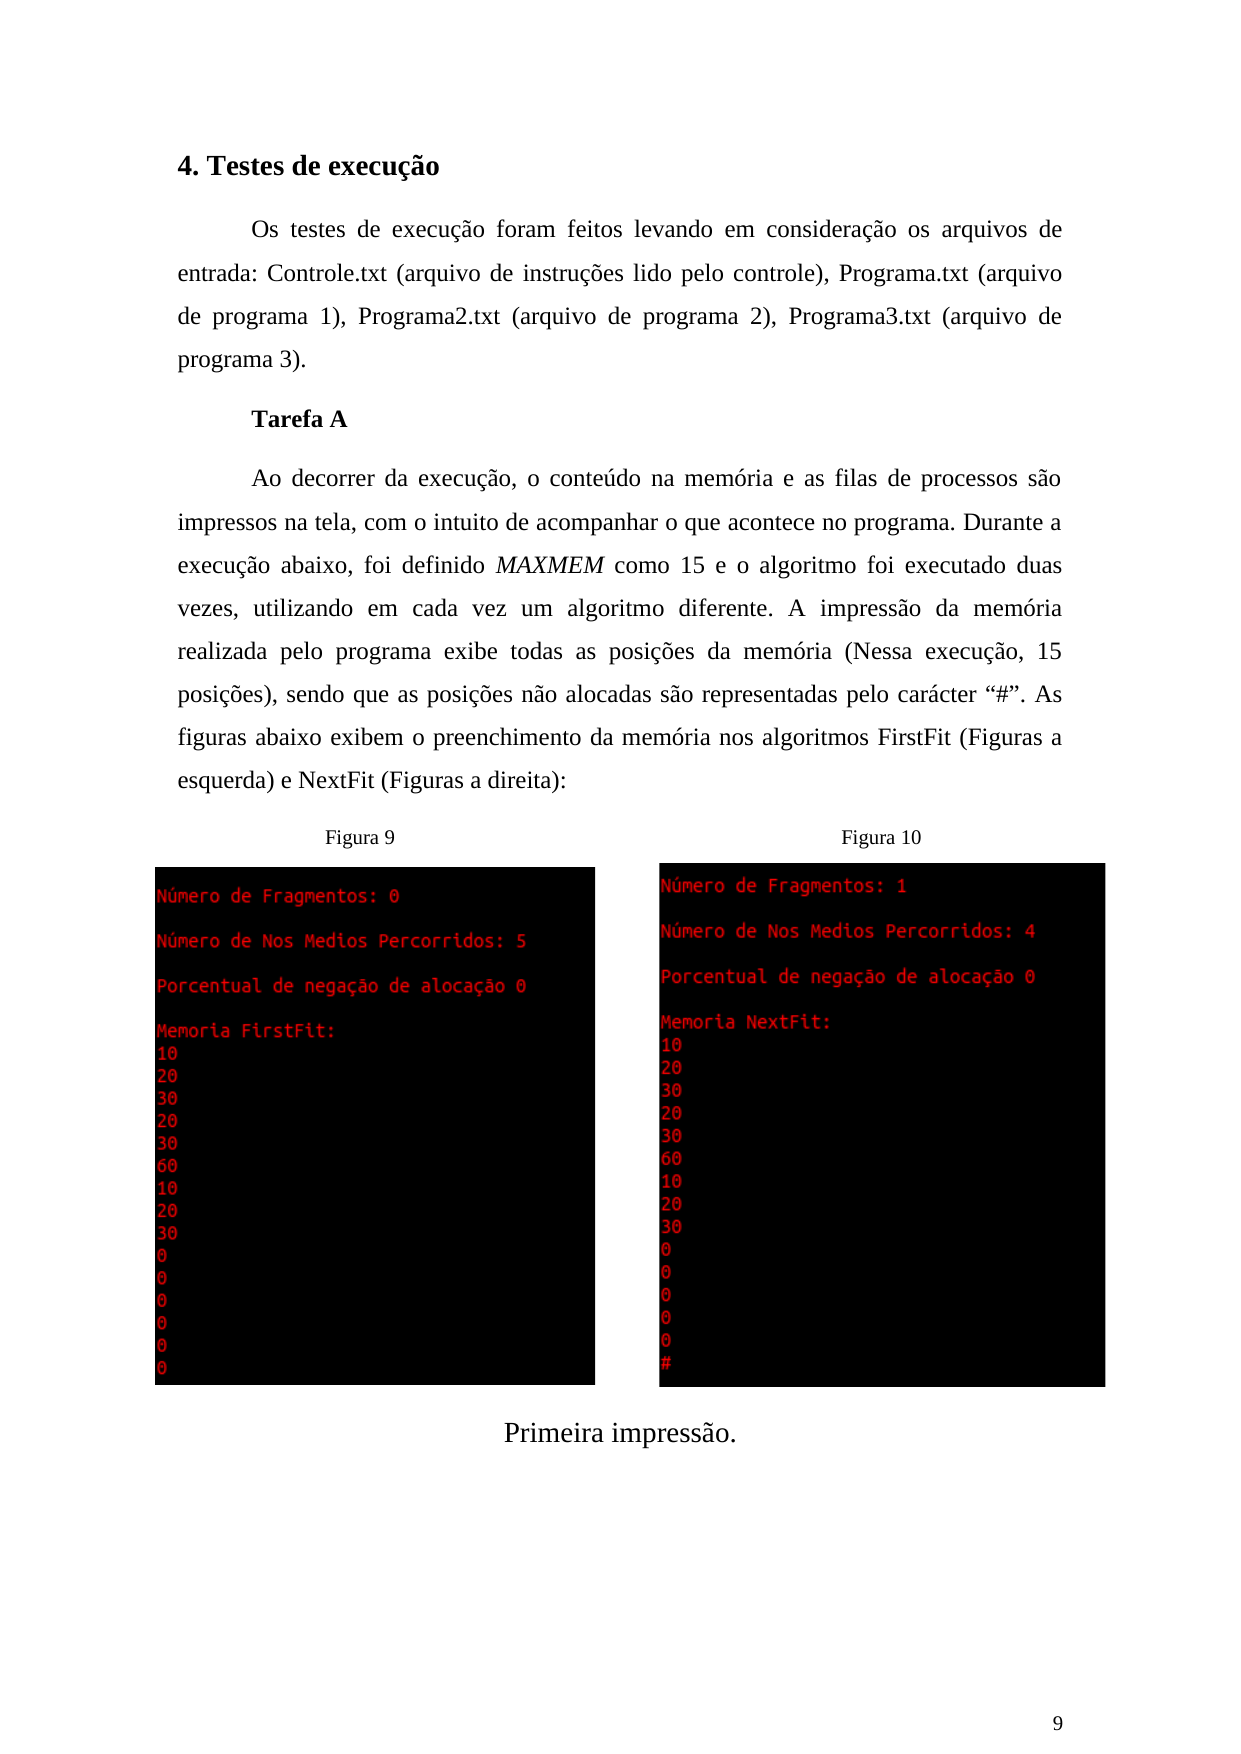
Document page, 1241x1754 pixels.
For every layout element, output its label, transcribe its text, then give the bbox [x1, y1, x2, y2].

picture [659, 863, 1106, 1387]
text Figura 9 Figura 10 [177, 825, 1063, 849]
text Ao decorrer da execução, o conteúdo na memória e as filas de processos são impressos na tela, com o intuito de acompanhar o que acontece no programa. Durante a execução abaixo, foi definido MAXMEM como 15 e o algoritmo foi executado duas vezes, utilizando em cada vez um algoritmo diferente. A impressão da memória realizada pelo programa exibe todas as posições da memória (Nessa execução, 15 posições), sendo que as posições não alocadas são representadas pelo carácter “#”. As figuras abaixo exibem o preenchimento da memória nos algoritmos FirstFit (Figuras a esquerda) e NextFit (Figuras a direita): [177, 463, 1063, 794]
text Primeira impressão. [177, 880, 1063, 1449]
text 4. Testes de execução [177, 148, 1063, 181]
text Os testes de execução foram feitos levando em consideração os arquivos de entrada: Controle.txt (arquivo de instruções lido pelo controle), Programa.txt (arquivo de programa 1), Programa2.txt (arquivo de programa 2), Programa3.txt (arquivo de programa 3). [177, 214, 1063, 373]
picture [155, 867, 596, 1385]
text Tarefa A [177, 404, 1063, 432]
